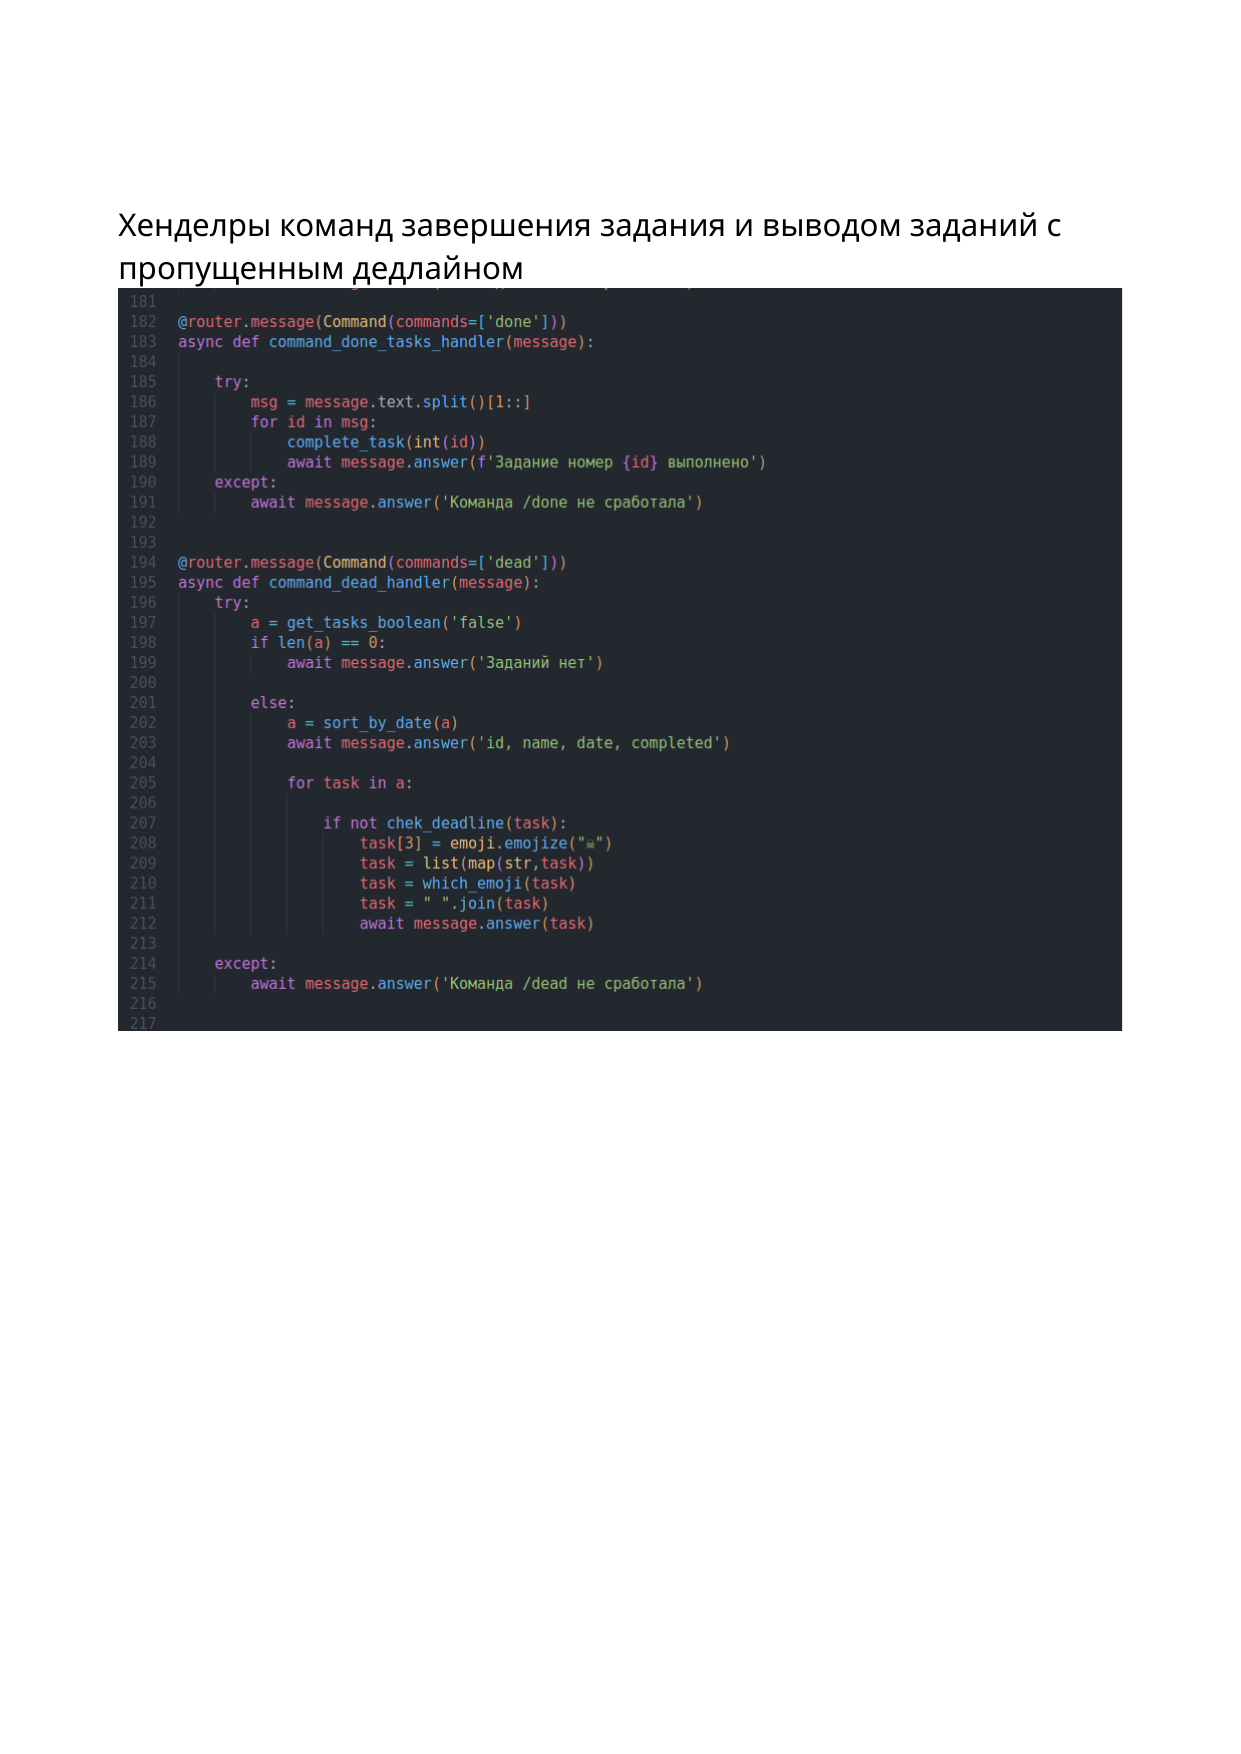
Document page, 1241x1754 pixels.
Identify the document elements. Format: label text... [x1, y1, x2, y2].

text Хенделры команд завершения задания и выводом заданий с пропущенным дедлайном [118, 203, 1122, 288]
picture [118, 288, 1123, 1031]
